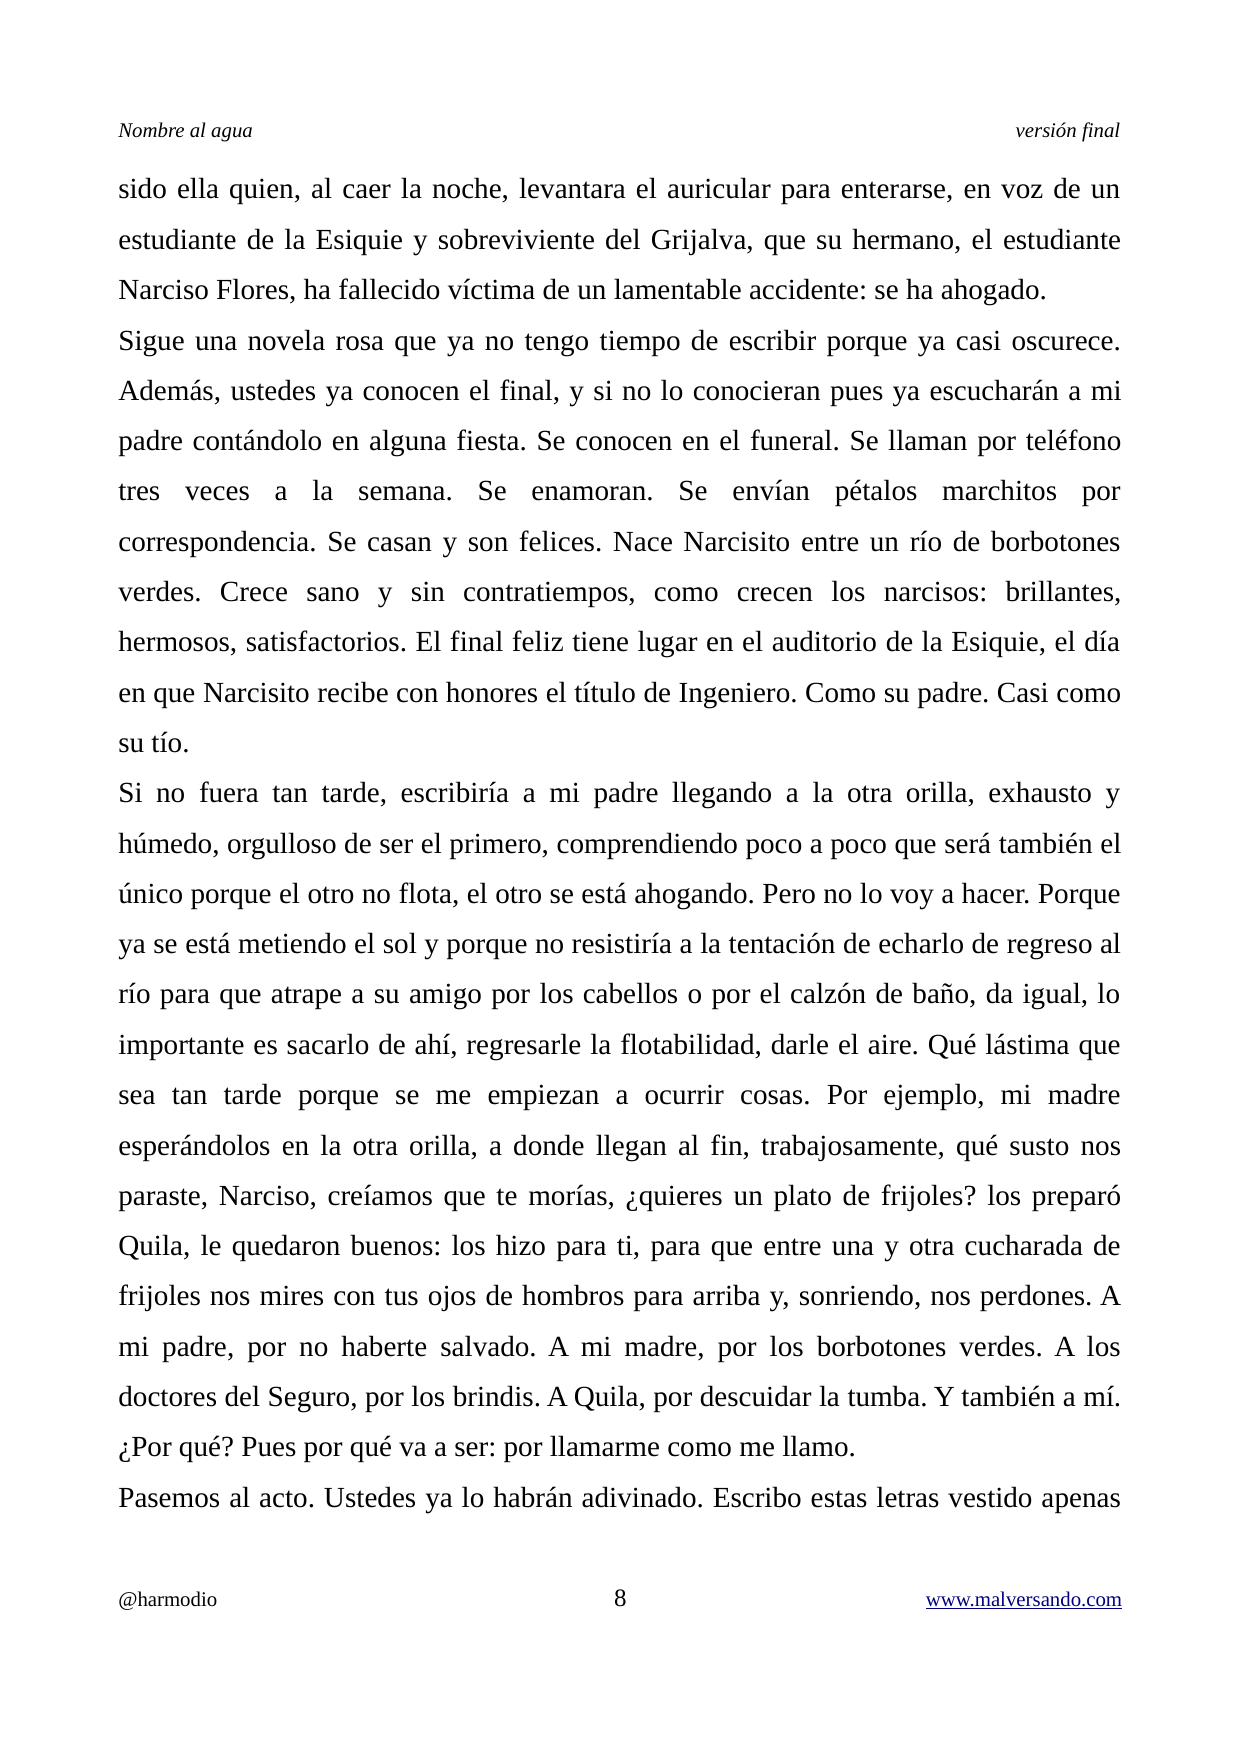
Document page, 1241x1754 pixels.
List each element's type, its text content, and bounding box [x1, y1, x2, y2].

text Sigue una novela rosa que ya no tengo tiempo de escribir porque ya casi oscurece. Además, ustedes ya conocen el final, y si no lo conocieran pues ya escucharán a mi padre contándolo en alguna fiesta. Se conocen en el funeral. Se llaman por teléfono tres veces a la semana. Se enamoran. Se envían pétalos marchitos por correspondencia. Se casan y son felices. Nace Narcisito entre un río de borbotones verdes. Crece sano y sin contratiempos, como crecen los narcisos: brillantes, hermosos, satisfactorios. El final feliz tiene lugar en el auditorio de la Esiquie, el día en que Narcisito recibe con honores el título de Ingeniero. Como su padre. Casi como su tío. [118, 323, 1122, 759]
text Si no fuera tan tarde, escribiría a mi padre llegando a la otra orilla, exhausto y húmedo, orgulloso de ser el primero, comprendiendo poco a poco que será también el único porque el otro no flota, el otro se está ahogando. Pero no lo voy a hacer. Porque ya se está metiendo el sol y porque no resistiría a la tentación de echarlo de regreso al río para que atrape a su amigo por los cabellos o por el calzón de baño, da igual, lo importante es sacarlo de ahí, regresarle la flotabilidad, darle el aire. Qué lástima que sea tan tarde porque se me empiezan a ocurrir cosas. Por ejemplo, mi madre esperándolos en la otra orilla, a donde llegan al fin, trabajosamente, qué susto nos paraste, Narciso, creíamos que te morías, ¿quieres un plato de frijoles? los preparó Quila, le quedaron buenos: los hizo para ti, para que entre una y otra cucharada de frijoles nos mires con tus ojos de hombros para arriba y, sonriendo, nos perdones. A mi padre, por no haberte salvado. A mi madre, por los borbotones verdes. A los doctores del Seguro, por los brindis. A Quila, por descuidar la tumba. Y también a mí. ¿Por qué? Pues por qué va a ser: por llamarme como me llamo. [118, 775, 1122, 1463]
text sido ella quien, al caer la noche, levantara el auricular para enterarse, en voz de un estudiante de la Esiquie y sobreviviente del Grijalva, que su hermano, el estudiante Narciso Flores, ha fallecido víctima de un lamentable accidente: se ha ahogado. [118, 172, 1122, 306]
text Pasemos al acto. Ustedes ya lo habrán adivinado. Escribo estas letras vestido apenas [118, 1480, 1122, 1513]
